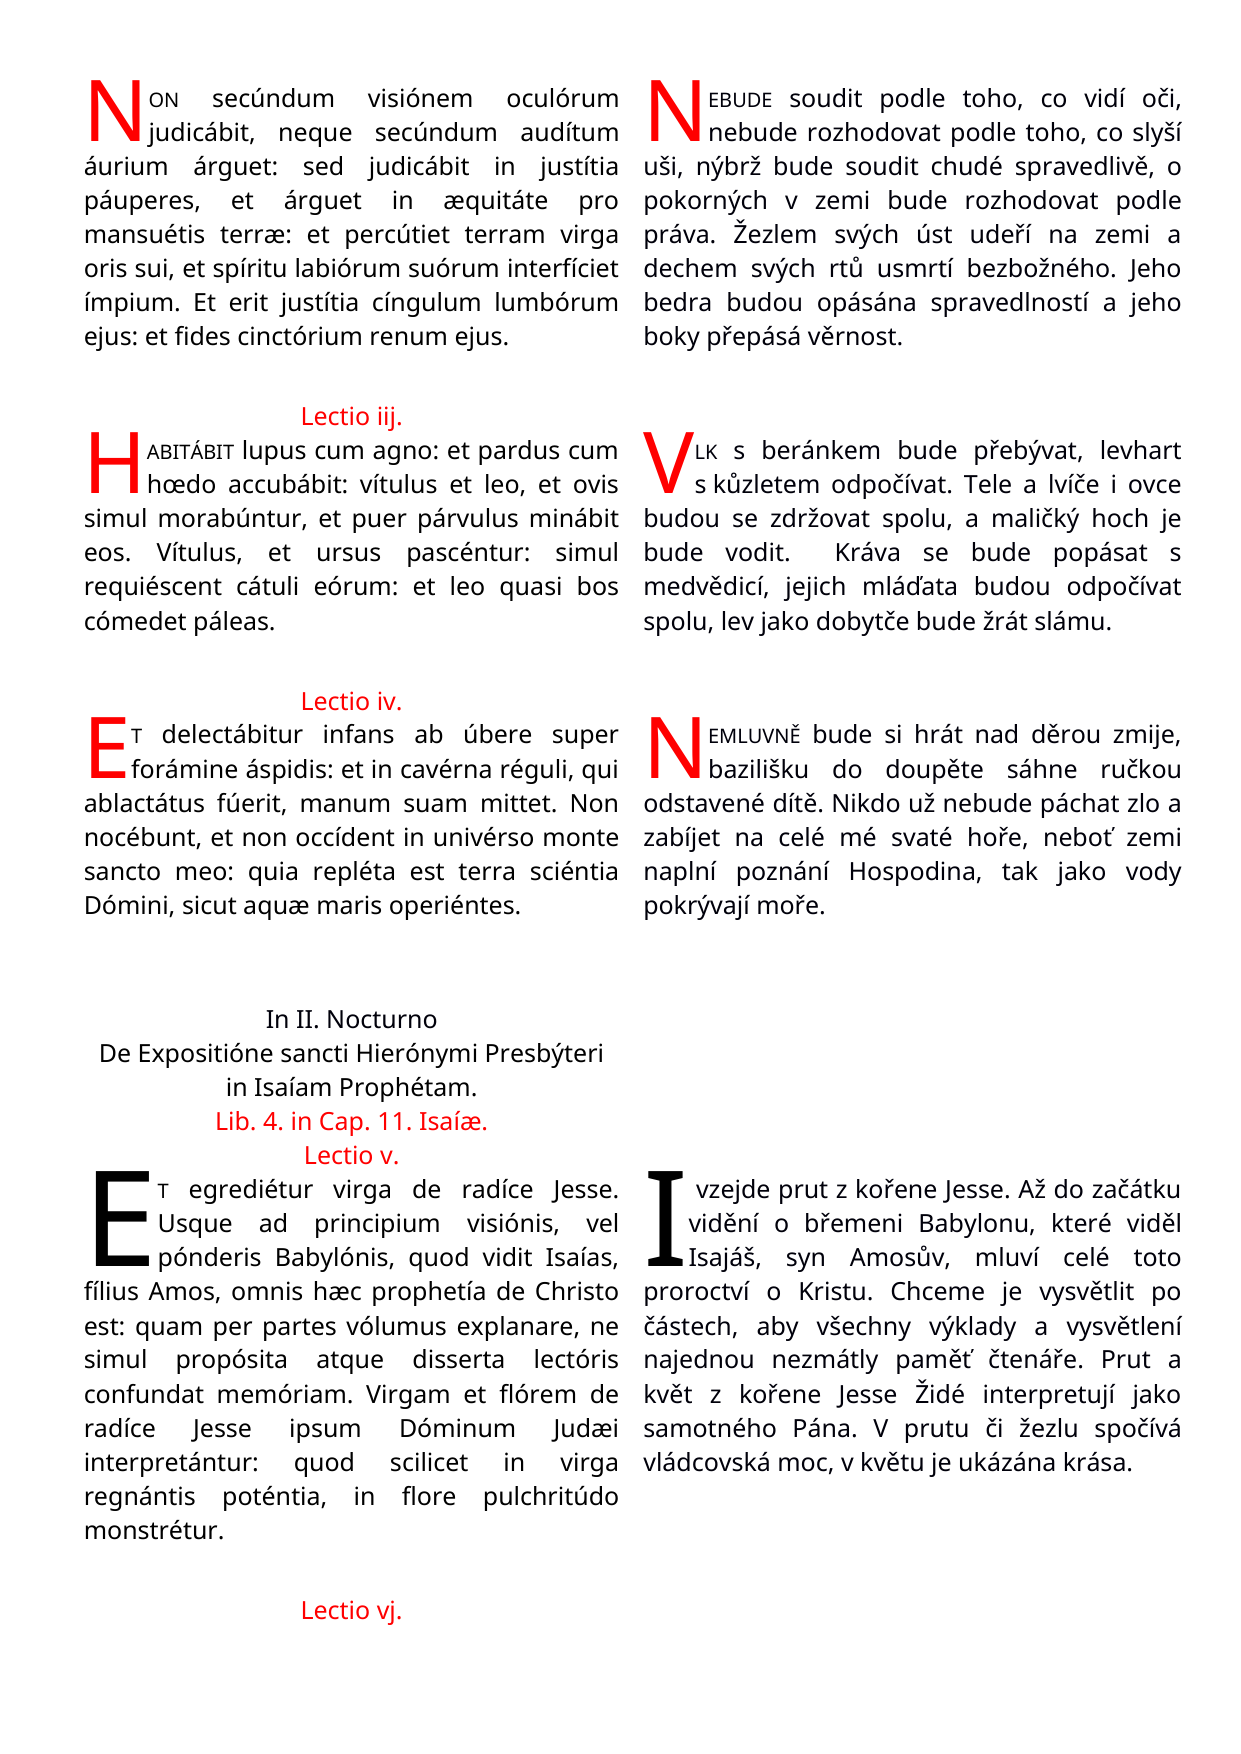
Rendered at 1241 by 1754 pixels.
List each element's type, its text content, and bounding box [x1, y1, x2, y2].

table_cell Vlk s beránkem bude přebývat, levhart s kůzletem odpočívat. Tele a lvíče i ovce budou se zdržovat spolu, a maličký hoch je bude vodit. Kráva se bude popásat s medvědicí, jejich mláďata budou odpočívat spolu, lev jako dobytče bude žrát slámu. [631, 393, 1194, 677]
table_cell I vzejde prut z kořene Jesse. Až do začátku vidění o břemeni Babylonu, které viděl Isajáš, syn Amosův, mluví celé toto proroctví o Kristu. Chceme je vysvětlit po částech, aby všechny výklady a vysvětlení najednou nezmátly paměť čtenáře. Prut a květ z kořene Jesse Židé interpretují jako samotného Pána. V prutu či žezlu spočívá vládcovská moc, v květu je ukázána krása. [631, 996, 1194, 1587]
table_cell Lectio iij. Habitábit lupus cum agno: et pardus cum hœdo accubábit: vítulus et leo, et ovis simul morabúntur, et puer párvulus minábit eos. Vítulus, et ursus pascéntur: simul requiéscent cátuli eórum: et leo quasi bos cómedet páleas. [72, 393, 631, 677]
table_cell Lectio vj. [72, 1587, 631, 1632]
table_cell [631, 1587, 1194, 1632]
table_cell Nebude soudit podle toho, co vidí oči, nebude rozhodovat podle toho, co slyší uši, nýbrž bude soudit chudé spravedlivě, o pokorných v zemi bude rozhodovat podle práva. Žezlem svých úst udeří na zemi a dechem svých rtů usmrtí bezbožného. Jeho bedra budou opásána spravedlností a jeho boky přepásá věrnost. [631, 74, 1194, 393]
table_cell Non secúndum visiónem oculórum judicábit, neque secúndum audítum áurium árguet: sed judicábit in justítia páuperes, et árguet in æquitáte pro mansuétis terræ: et percútiet terram virga oris sui, et spíritu labiórum suórum interfíciet ímpium. Et erit justítia cíngulum lumbórum ejus: et fides cinctórium renum ejus. [72, 74, 631, 393]
table_cell Nemluvně bude si hrát nad děrou zmije, bazilišku do doupěte sáhne ručkou odstavené dítě. Nikdo už nebude páchat zlo a zabíjet na celé mé svaté hoře, neboť zemi naplní poznání Hospodina, tak jako vody pokrývají moře. [631, 677, 1194, 996]
table_cell Lectio iv. Et delectábitur infans ab úbere super forámine áspidis: et in cavérna réguli, qui ablactátus fúerit, manum suam mittet. Non nocébunt, et non occídent in univérso monte sancto meo: quia repléta est terra sciéntia Dómini, sicut aquæ maris operiéntes. [72, 677, 631, 996]
table_cell In II. Nocturno De Expositióne sancti Hierónymi Presbýteri in Isaíam Prophétam. Lib. 4. in Cap. 11. Isaíæ. Lectio v. Et egrediétur virga de radíce Jesse. Usque ad principium visiónis, vel pónderis Babylónis, quod vidit Isaías, fílius Amos, omnis hæc prophetía de Christo est: quam per partes vólumus explanare, ne simul propósita atque disserta lectóris confundat memóriam. Virgam et flórem de radíce Jesse ipsum Dóminum Judæi interpretántur: quod scilicet in virga regnántis poténtia, in flore pulchritúdo monstrétur. [72, 996, 631, 1587]
